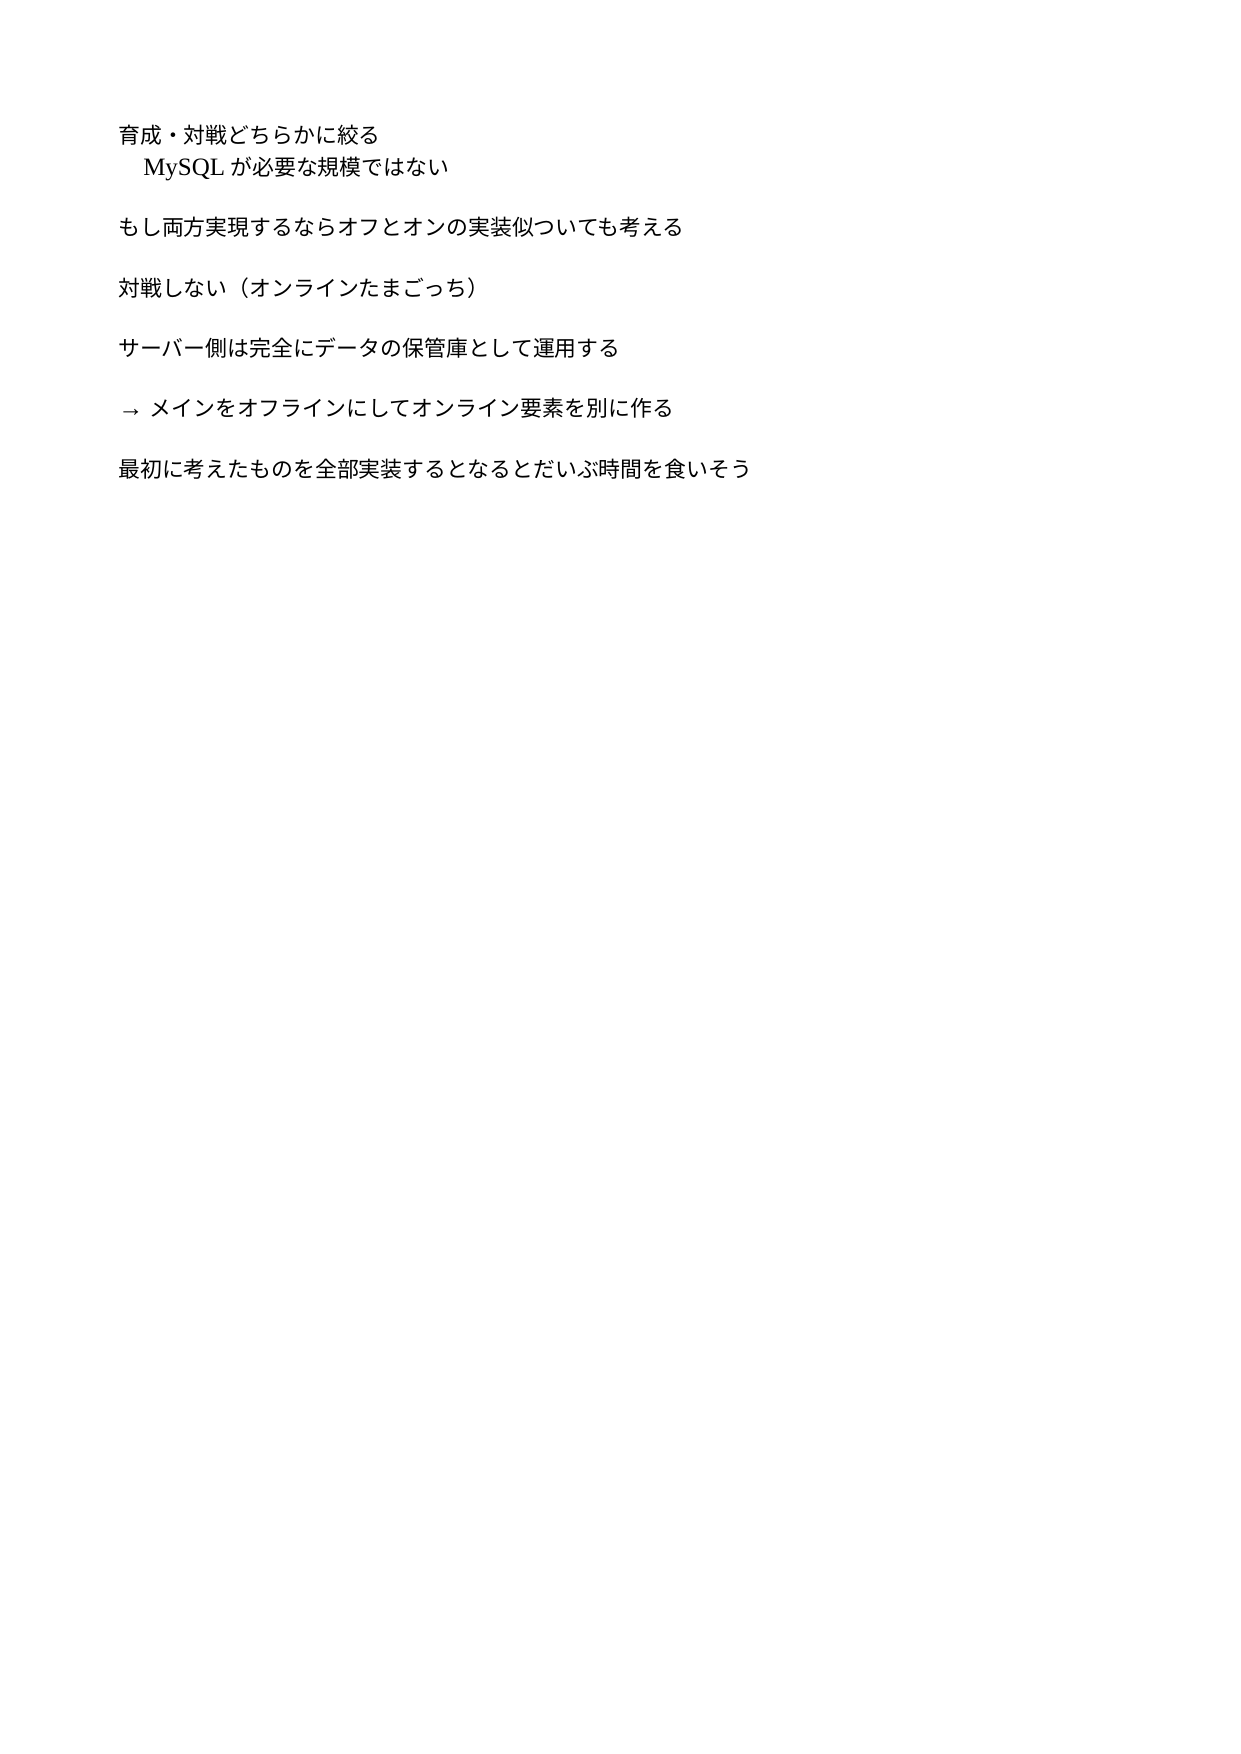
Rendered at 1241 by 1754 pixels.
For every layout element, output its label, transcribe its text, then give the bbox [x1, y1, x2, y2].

text もし両方実現するならオフとオンの実装似ついても考える [118, 210, 1122, 242]
text 対戦しない（オンラインたまごっち） [118, 271, 1122, 302]
text サーバー側は完全にデータの保管庫として運用する [118, 331, 1122, 363]
text 最初に考えたものを全部実装するとなるとだいぶ時間を食いそう [118, 452, 1122, 483]
text 育成・対戦どちらかに絞る [118, 118, 1122, 150]
text → メインをオフラインにしてオンライン要素を別に作る [118, 391, 1122, 423]
text MySQLが必要な規模ではない [118, 150, 1122, 181]
